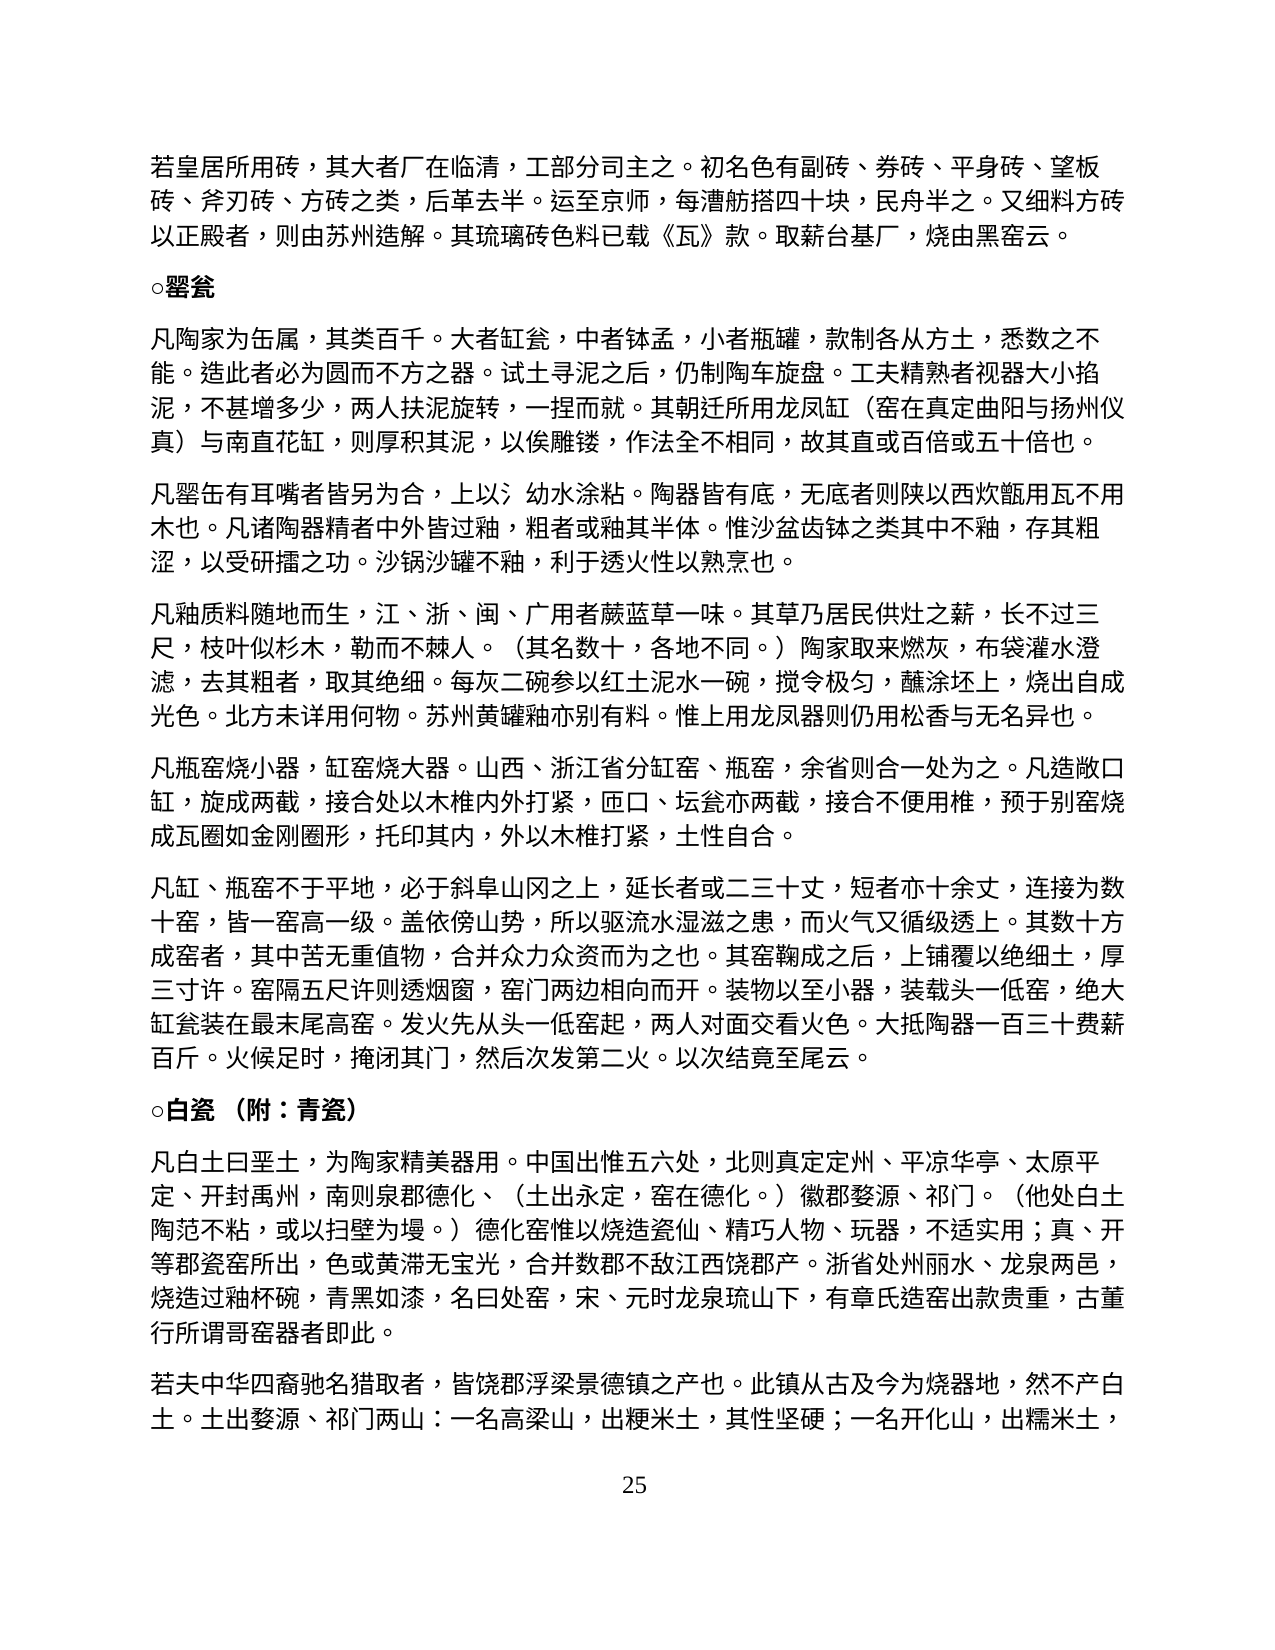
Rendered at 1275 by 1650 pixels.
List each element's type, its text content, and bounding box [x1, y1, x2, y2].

text 若夫中华四裔驰名猎取者，皆饶郡浮梁景德镇之产也。此镇从古及今为烧器地，然不产白土。土出婺源、祁门两山：一名高梁山，出粳米土，其性坚硬；一名开化山，出糯米土， [150, 1367, 1125, 1435]
text 凡釉质料随地而生，江、浙、闽、广用者蕨蓝草一味。其草乃居民供灶之薪，长不过三尺，枝叶似杉木，勒而不棘人。（其名数十，各地不同。）陶家取来燃灰，布袋灌水澄滤，去其粗者，取其绝细。每灰二碗参以红土泥水一碗，搅令极匀，蘸涂坯上，烧出自成光色。北方未详用何物。苏州黄罐釉亦别有料。惟上用龙凤器则仍用松香与无名异也。 [150, 596, 1125, 733]
text 凡陶家为缶属，其类百千。大者缸瓮，中者钵孟，小者瓶罐，款制各从方土，悉数之不能。造此者必为圆而不方之器。试土寻泥之后，仍制陶车旋盘。工夫精熟者视器大小掐泥，不甚增多少，两人扶泥旋转，一捏而就。其朝迁所用龙凤缸（窑在真定曲阳与扬州仪真）与南直花缸，则厚积其泥，以俟雕镂，作法全不相同，故其直或百倍或五十倍也。 [150, 322, 1125, 458]
text 凡白土曰垩土，为陶家精美器用。中国出惟五六处，北则真定定州、平凉华亭、太原平定、开封禹州，南则泉郡德化、（土出永定，窑在德化。）徽郡婺源、祁门。（他处白土陶范不粘，或以扫壁为墁。）德化窑惟以烧造瓷仙、精巧人物、玩器，不适实用；真、开等郡瓷窑所出，色或黄滞无宝光，合并数郡不敌江西饶郡产。浙省处州丽水、龙泉两邑，烧造过釉杯碗，青黑如漆，名曰处窑，宋、元时龙泉琉山下，有章氏造窑出款贵重，古董行所谓哥窑器者即此。 [150, 1145, 1125, 1349]
text ○罂瓮 [150, 270, 1125, 304]
text 凡缸、瓶窑不于平地，必于斜阜山冈之上，延长者或二三十丈，短者亦十余丈，连接为数十窑，皆一窑高一级。盖依傍山势，所以驱流水湿滋之患，而火气又循级透上。其数十方成窑者，其中苦无重值物，合并众力众资而为之也。其窑鞠成之后，上铺覆以绝细土，厚三寸许。窑隔五尺许则透烟窗，窑门两边相向而开。装物以至小器，装载头一低窑，绝大缸瓮装在最末尾高窑。发火先从头一低窑起，两人对面交看火色。大抵陶器一百三十费薪百斤。火候足时，掩闭其门，然后次发第二火。以次结竟至尾云。 [150, 871, 1125, 1075]
text 凡瓶窑烧小器，缸窑烧大器。山西、浙江省分缸窑、瓶窑，余省则合一处为之。凡造敞口缸，旋成两截，接合处以木椎内外打紧，匝口、坛瓮亦两截，接合不便用椎，预于别窑烧成瓦圈如金刚圈形，托印其内，外以木椎打紧，土性自合。 [150, 751, 1125, 853]
text ○白瓷 （附：青瓷） [150, 1093, 1125, 1127]
text 若皇居所用砖，其大者厂在临清，工部分司主之。初名色有副砖、券砖、平身砖、望板砖、斧刃砖、方砖之类，后革去半。运至京师，每漕舫搭四十块，民舟半之。又细料方砖以正殿者，则由苏州造解。其琉璃砖色料已载《瓦》款。取薪台基厂，烧由黑窑云。 [150, 150, 1125, 252]
text 凡罂缶有耳嘴者皆另为合，上以氵幼水涂粘。陶器皆有底，无底者则陕以西炊甑用瓦不用木也。凡诸陶器精者中外皆过釉，粗者或釉其半体。惟沙盆齿钵之类其中不釉，存其粗涩，以受研擂之功。沙锅沙罐不釉，利于透火性以熟烹也。 [150, 476, 1125, 578]
